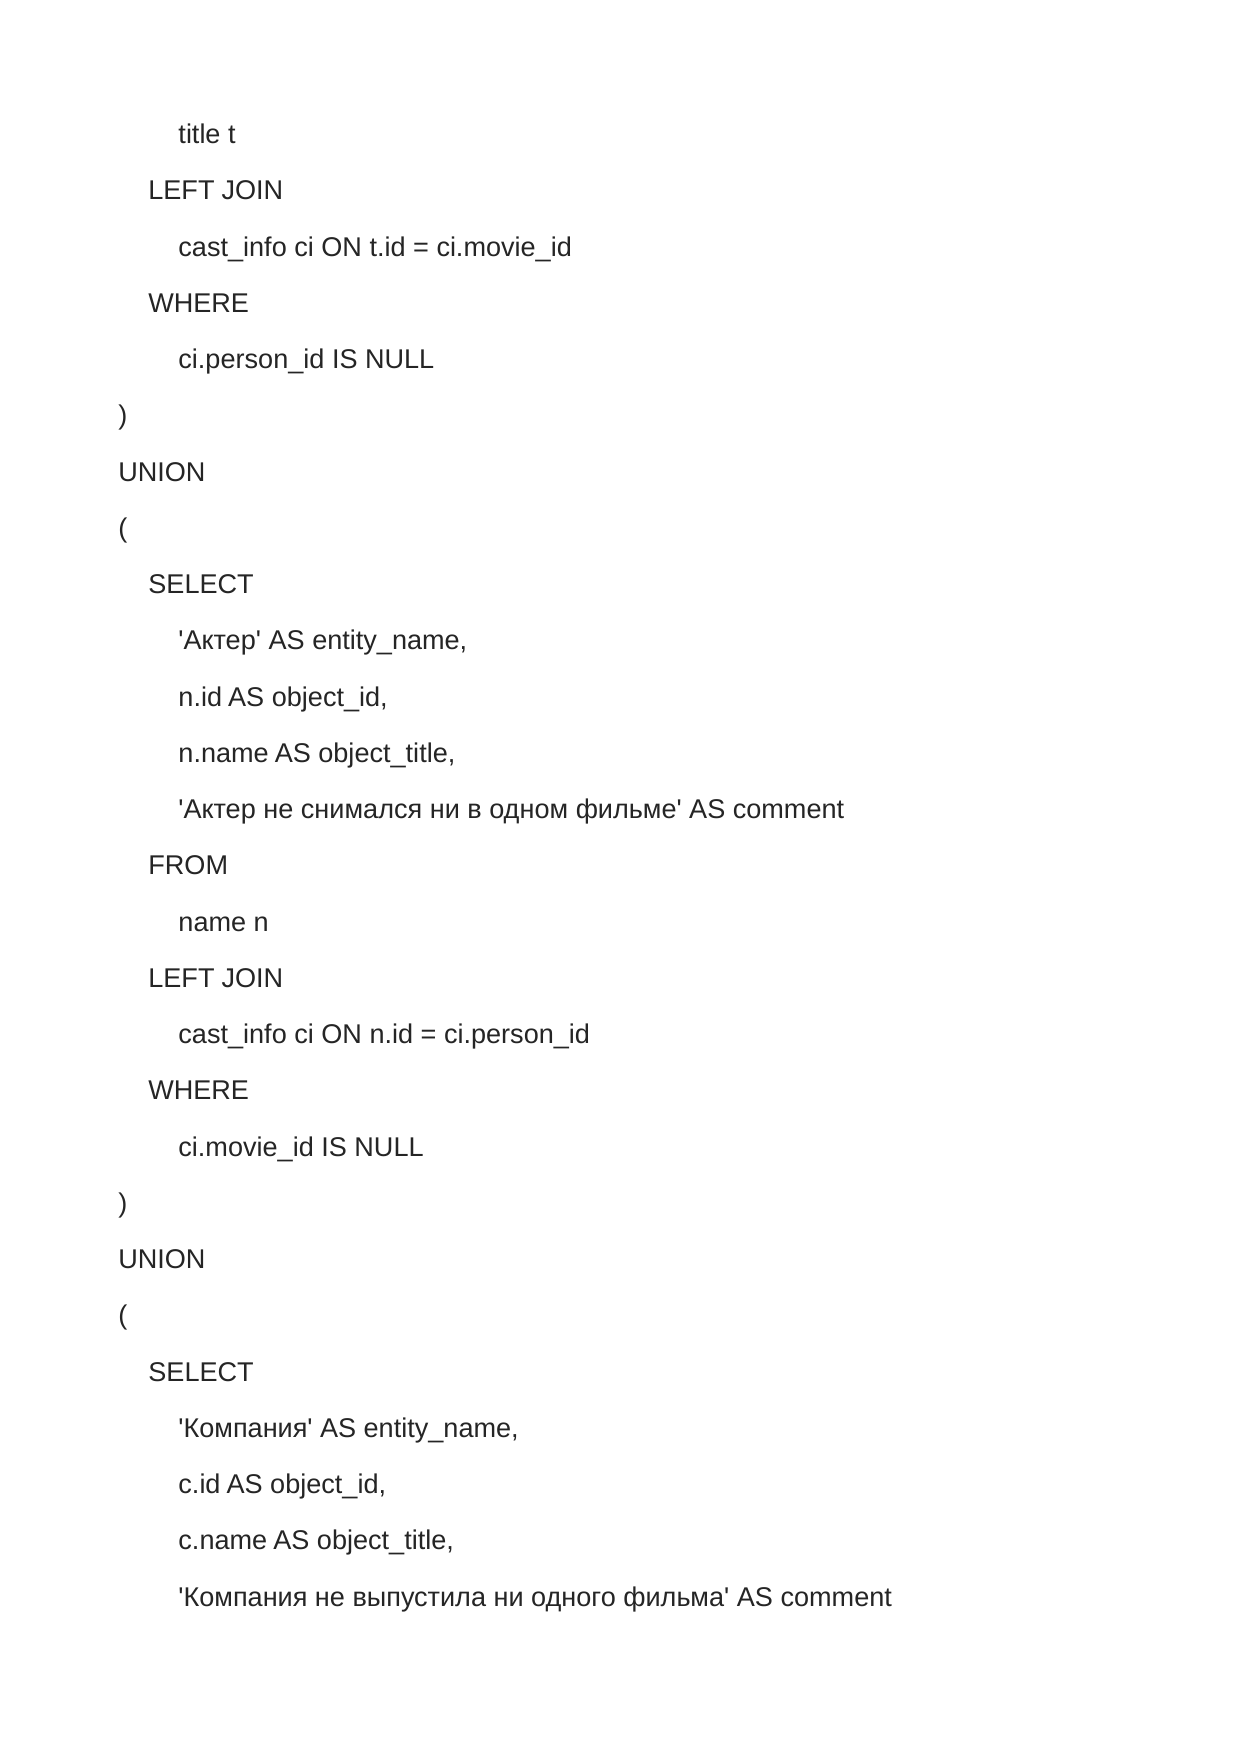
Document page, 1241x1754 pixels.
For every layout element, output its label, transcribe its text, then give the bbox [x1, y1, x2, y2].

text SELECT [118, 1356, 1122, 1387]
text ) [118, 1187, 1122, 1218]
text UNION [118, 456, 1122, 487]
text 'Компания не выпустила ни одного фильма' AS comment [118, 1581, 1122, 1612]
text WHERE [118, 1074, 1122, 1106]
text 'Компания' AS entity_name, [118, 1412, 1122, 1443]
text SELECT [118, 568, 1122, 599]
text ci.movie_id IS NULL [118, 1131, 1122, 1162]
text 'Актер не снимался ни в одном фильме' AS comment [118, 793, 1122, 824]
text cast_info ci ON t.id = ci.movie_id [118, 231, 1122, 262]
text 'Актер' AS entity_name, [118, 624, 1122, 656]
text name n [118, 906, 1122, 937]
text title t [118, 118, 1122, 149]
text cast_info ci ON n.id = ci.person_id [118, 1018, 1122, 1049]
text LEFT JOIN [118, 174, 1122, 206]
text n.name AS object_title, [118, 737, 1122, 768]
text c.name AS object_title, [118, 1524, 1122, 1556]
text UNION [118, 1243, 1122, 1274]
text WHERE [118, 287, 1122, 318]
text FROM [118, 849, 1122, 881]
text ci.person_id IS NULL [118, 343, 1122, 374]
text ( [118, 512, 1122, 543]
text ( [118, 1299, 1122, 1331]
text LEFT JOIN [118, 962, 1122, 993]
text n.id AS object_id, [118, 681, 1122, 712]
text ) [118, 399, 1122, 431]
text c.id AS object_id, [118, 1468, 1122, 1499]
